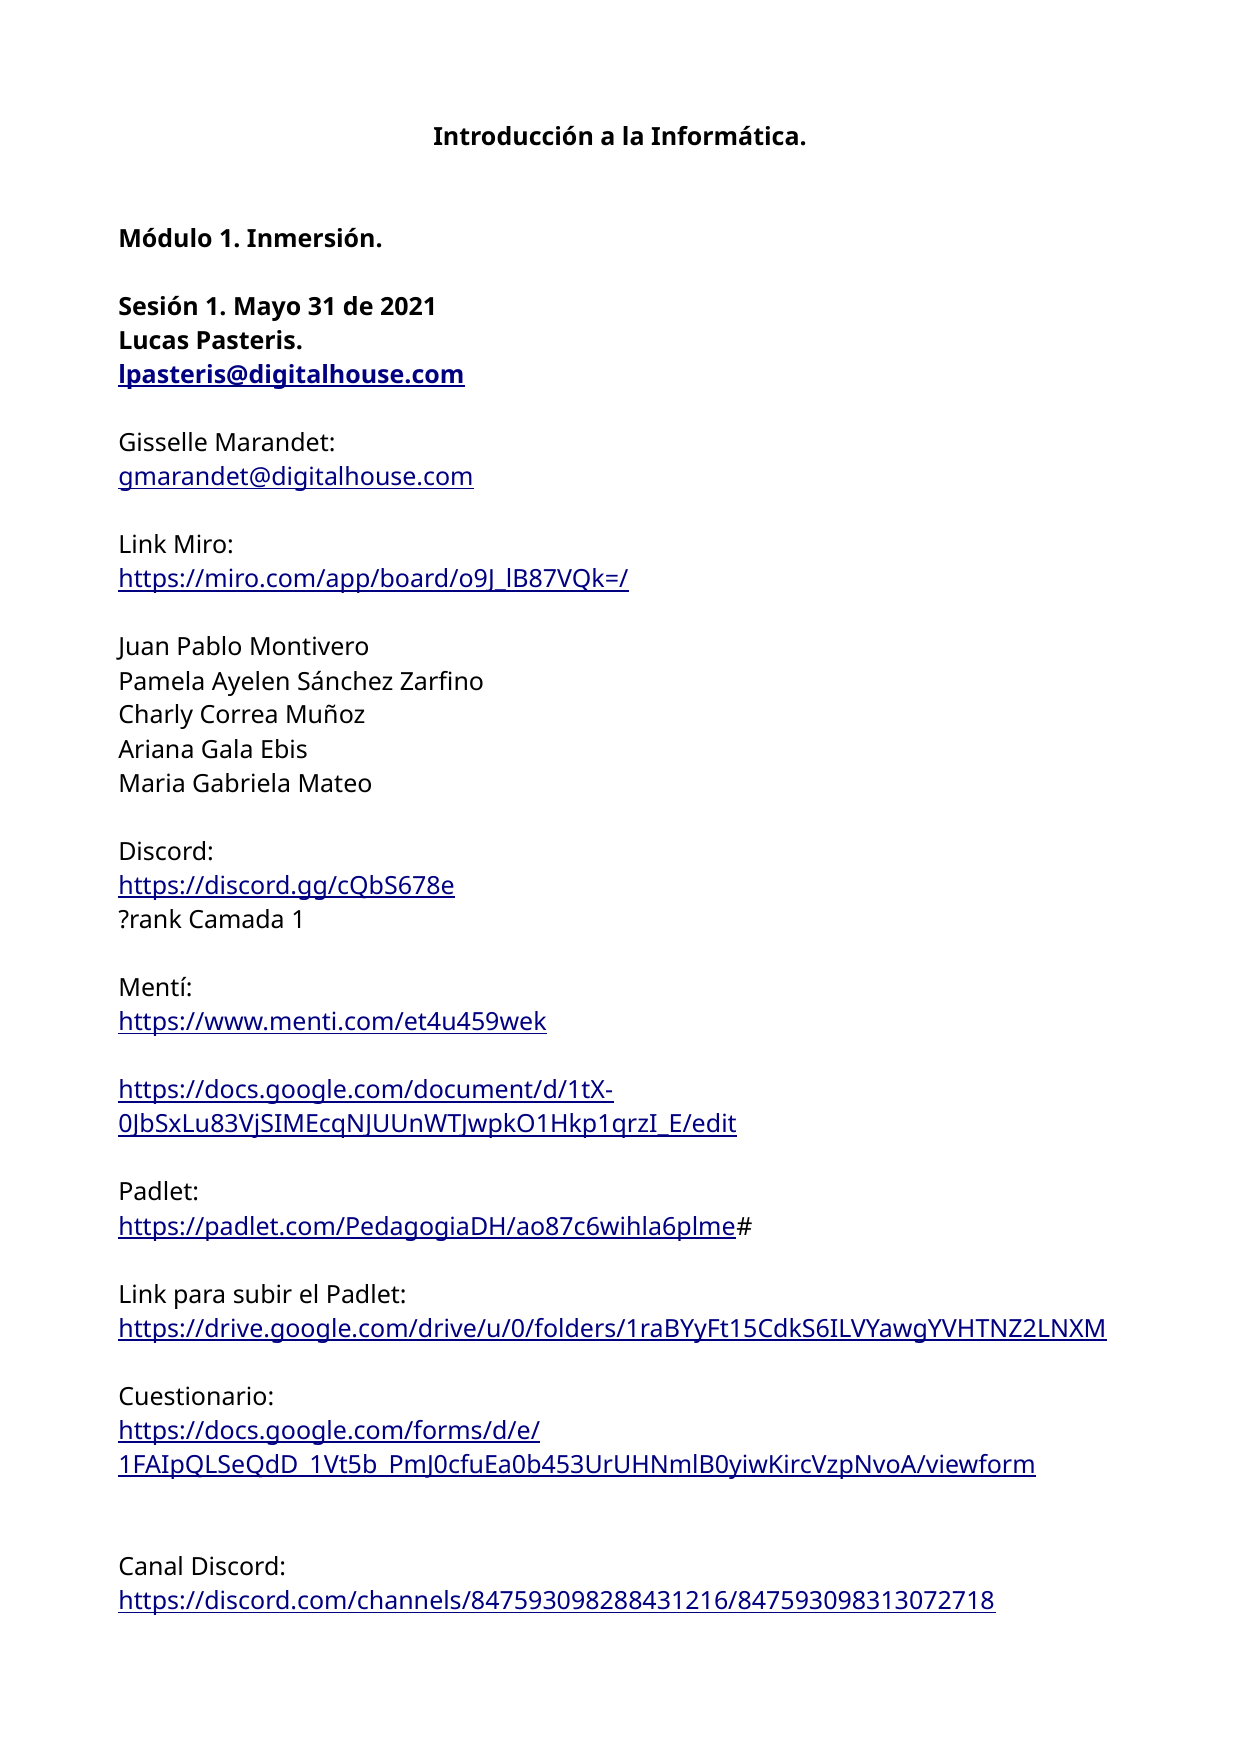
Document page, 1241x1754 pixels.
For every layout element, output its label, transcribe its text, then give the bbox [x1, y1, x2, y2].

text Link Miro: [118, 527, 1122, 561]
text Discord: [118, 833, 1122, 867]
text Gisselle Marandet: [118, 425, 1122, 459]
text Módulo 1. Inmersión. [118, 220, 1122, 254]
text lpasteris@digitalhouse.com [118, 357, 1122, 391]
text ?rank Camada 1 [118, 902, 1122, 936]
text https://www.menti.com/et4u459wek [118, 1004, 1122, 1038]
text https://padlet.com/PedagogiaDH/ao87c6wihla6plme# [118, 1208, 1122, 1242]
text https://discord.com/channels/847593098288431216/847593098313072718 [118, 1583, 1122, 1617]
text Pamela Ayelen Sánchez Zarfino [118, 663, 1122, 697]
text https://drive.google.com/drive/u/0/folders/1raBYyFt15CdkS6ILVYawgYVHTNZ2LNXM [118, 1310, 1122, 1344]
text Canal Discord: [118, 1549, 1122, 1583]
text Sesión 1. Mayo 31 de 2021 [118, 288, 1122, 322]
text https://docs.google.com/document/d/1tX-0JbSxLu83VjSIMEcqNJUUnWTJwpkO1Hkp1qrzI_E/edit [118, 1072, 1122, 1140]
text https://miro.com/app/board/o9J_lB87VQk=/ [118, 561, 1122, 595]
text Cuestionario: [118, 1378, 1122, 1412]
text https://docs.google.com/forms/d/e/1FAIpQLSeQdD_1Vt5b_PmJ0cfuEa0b453UrUHNmlB0yiwKircVzpNvoA/viewform [118, 1412, 1122, 1481]
text https://discord.gg/cQbS678e [118, 867, 1122, 902]
text Lucas Pasteris. [118, 322, 1122, 357]
text Maria Gabriela Mateo [118, 765, 1122, 799]
text Padlet: [118, 1174, 1122, 1208]
text gmarandet@digitalhouse.com [118, 459, 1122, 493]
text Charly Correa Muñoz [118, 697, 1122, 731]
text Mentí: [118, 970, 1122, 1004]
text Juan Pablo Montivero [118, 629, 1122, 663]
text Ariana Gala Ebis [118, 731, 1122, 765]
text Link para subir el Padlet: [118, 1276, 1122, 1310]
text Introducción a la Informática. [118, 118, 1122, 152]
